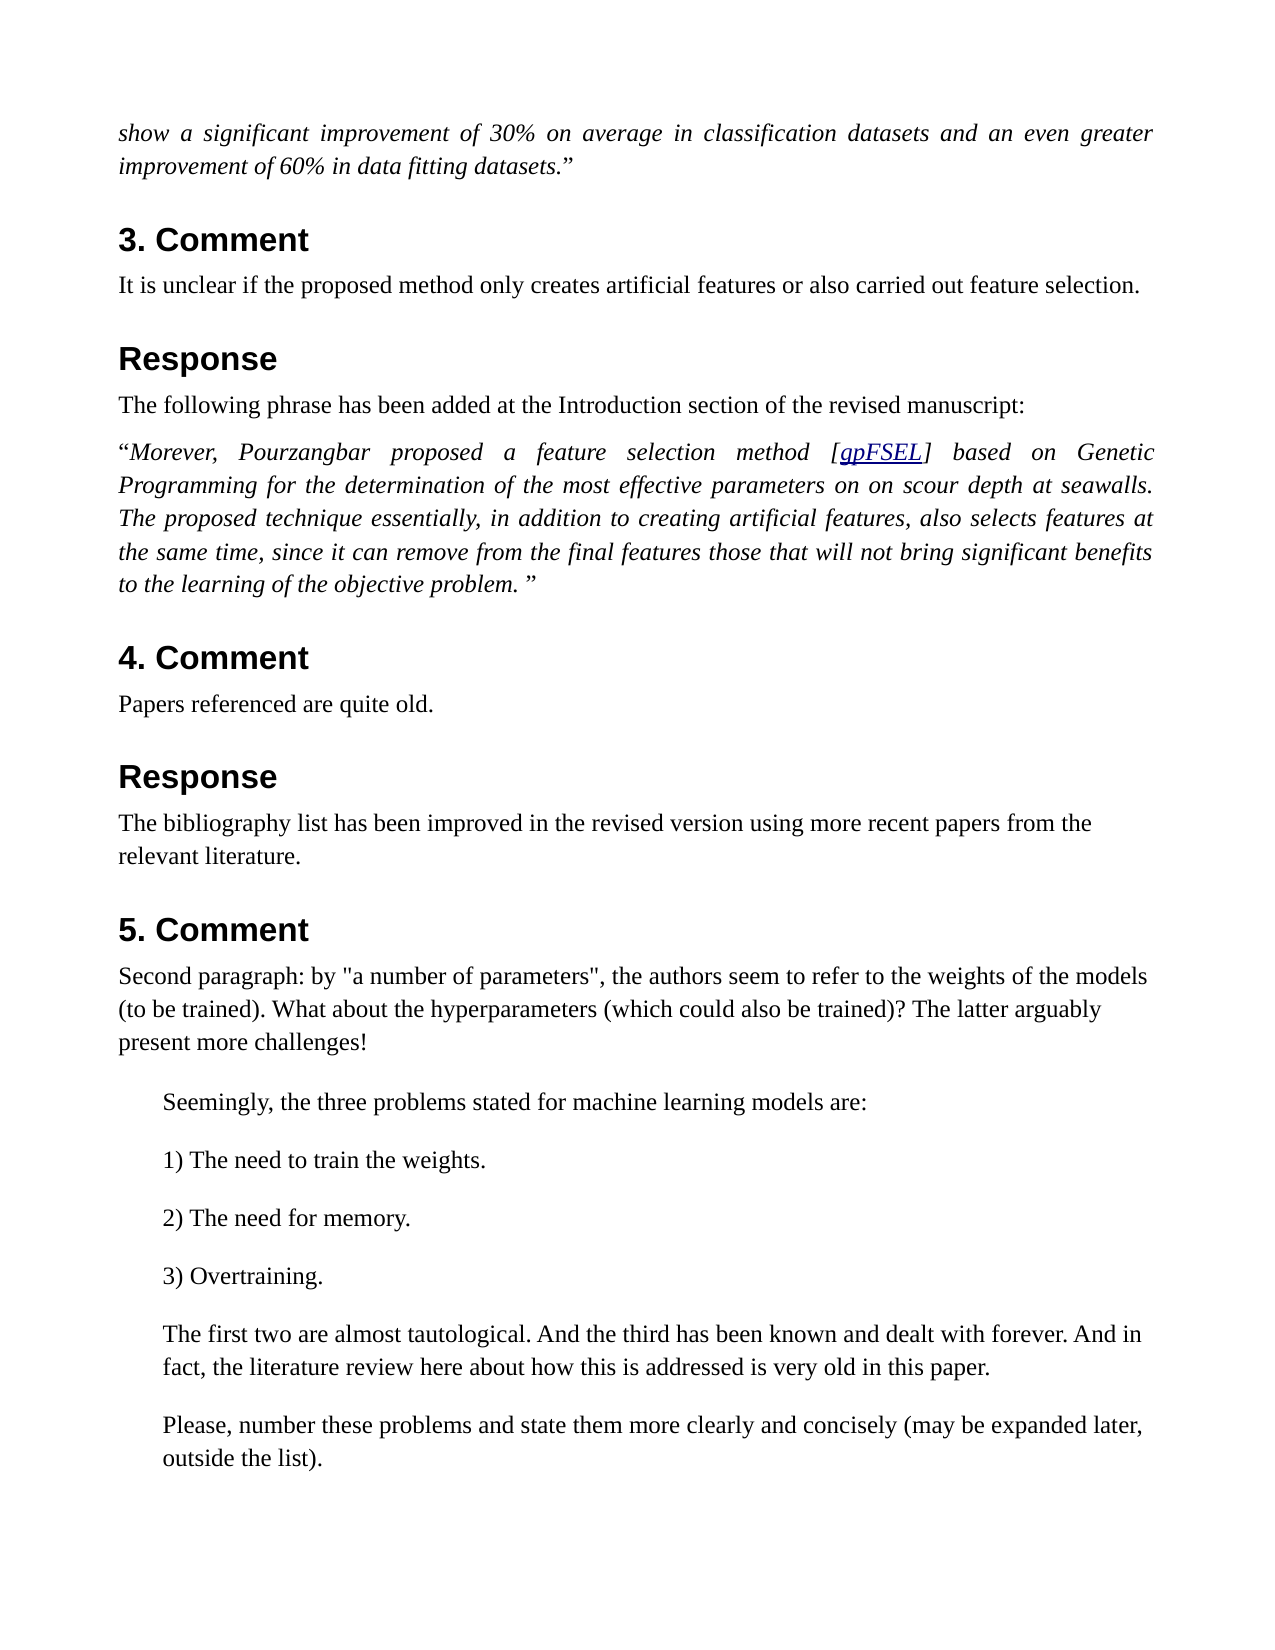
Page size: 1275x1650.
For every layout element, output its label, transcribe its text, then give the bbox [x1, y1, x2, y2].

text 3) Overtraining. [162, 1261, 1157, 1290]
subtitle 3. Comment [118, 219, 1157, 258]
text Second paragraph: by "a number of parameters", the authors seem to refer to the weights of the models (to be trained). What about the hyperparameters (which could also be trained)? The latter arguably present more challenges! [118, 961, 1157, 1056]
text show a significant improvement of 30% on average in classification datasets and an even greater improvement of 60% in data fitting datasets.” [118, 118, 1157, 180]
text The first two are almost tautological. And the third has been known and dealt with forever. And in fact, the literature review here about how this is addressed is very old in this paper. [162, 1319, 1157, 1381]
subtitle Response [118, 339, 1157, 377]
text “Morever, Pourzangbar proposed a feature selection method [gpFSEL] based on Genetic Programming for the determination of the most effective parameters on on scour depth at seawalls. The proposed technique essentially, in addition to creating artificial features, also selects features at the same time, since it can remove from the final features those that will not bring significant benefits to the learning of the objective problem. ” [118, 437, 1157, 598]
text 1) The need to train the weights. [162, 1145, 1157, 1174]
text The bibliography list has been improved in the revised version using more recent papers from the relevant literature. [118, 808, 1157, 870]
subtitle 5. Comment [118, 910, 1157, 948]
text The following phrase has been added at the Introduction section of the revised manuscript: [118, 390, 1157, 419]
subtitle 4. Comment [118, 638, 1157, 676]
text It is unclear if the proposed method only creates artificial features or also carried out feature selection. [118, 271, 1157, 299]
text Seemingly, the three problems stated for machine learning models are: [162, 1087, 1157, 1116]
subtitle Response [118, 757, 1157, 796]
text Papers referenced are quite old. [118, 689, 1157, 718]
text 2) The need for memory. [162, 1203, 1157, 1232]
text Please, number these problems and state them more clearly and concisely (may be expanded later, outside the list). [162, 1410, 1157, 1472]
